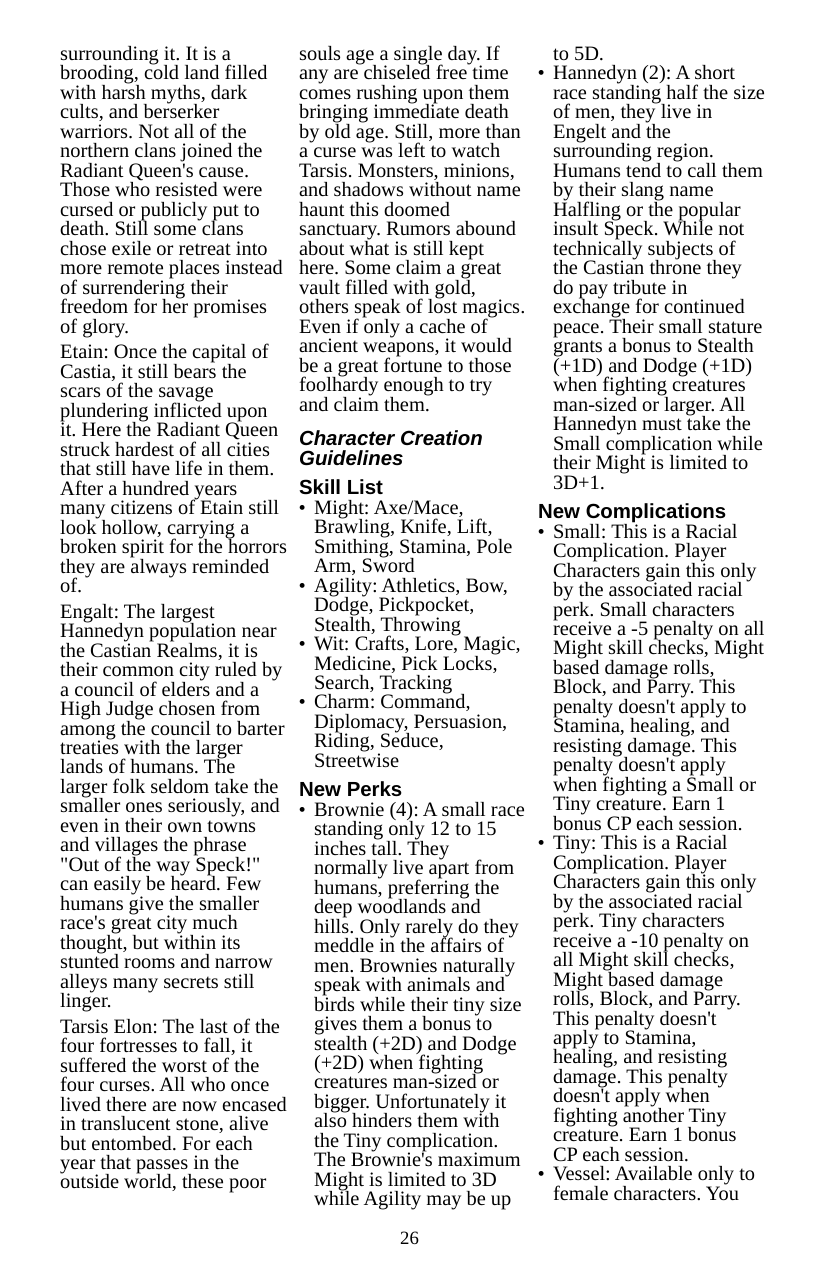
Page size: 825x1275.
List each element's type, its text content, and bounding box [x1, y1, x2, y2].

text Etain: Once the capital of Castia, it still bears the scars of the savage plundering inflicted upon it. Here the Radiant Queen struck hardest of all cities that still have life in them. After a hundred years many citizens of Etain still look hollow, carrying a broken spirit for the horrors they are always reminded of. [60, 343, 287, 596]
subtitle Character Creation Guidelines [299, 430, 526, 469]
list Vessel: Available only to female characters. You [538, 1165, 765, 1204]
list Small: This is a Racial Complication. Player Characters gain this only by the associated racial perk. Small characters receive a -5 penalty on all Might skill checks, Might based damage rolls, Block, and Parry. This penalty doesn't apply to Stamina, healing, and resisting damage. This penalty doesn't apply when fighting a Small or Tiny creature. Earn 1 bonus CP each session. [538, 522, 765, 834]
subtitle New Perks [299, 777, 526, 801]
list Tiny: This is a Racial Complication. Player Characters gain this only by the associated racial perk. Tiny characters receive a -10 penalty on all Might skill checks, Might based damage rolls, Block, and Parry. This penalty doesn't apply to Stamina, healing, and resisting damage. This penalty doesn't apply when fighting another Tiny creature. Earn 1 bonus CP each session. [538, 834, 765, 1165]
text Tarsis Elon: The last of the four fortresses to fall, it suffered the worst of the four curses. All who once lived there are now encased in translucent stone, alive but entombed. For each year that passes in the outside world, these poor [60, 1018, 287, 1193]
text souls age a single day. If any are chiseled free time comes rushing upon them bringing immediate death by old age. Still, more than a curse was left to watch Tarsis. Monsters, minions, and shadows without name haunt this doomed sanctuary. Rumors abound about what is still kept here. Some claim a great vault filled with gold, others speak of lost magics. Even if only a cache of ancient weapons, it would be a great fortune to those foolhardy enough to try and claim them. [299, 45, 526, 415]
list Agility: Athletics, Bow, Dodge, Pickpocket, Stealth, Throwing [299, 576, 526, 635]
list to 5D. [538, 45, 765, 64]
list Might: Axe/Mace, Brawling, Knife, Lift, Smithing, Stamina, Pole Arm, Sword [299, 498, 526, 576]
subtitle New Complications [538, 499, 765, 522]
list Wit: Crafts, Lore, Magic, Medicine, Pick Locks, Search, Tracking [299, 635, 526, 693]
list Brownie (4): A small race standing only 12 to 15 inches tall. They normally live apart from humans, preferring the deep woodlands and hills. Only rarely do they meddle in the affairs of men. Brownies naturally speak with animals and birds while their tiny size gives them a bonus to stealth (+2D) and Dodge (+2D) when fighting creatures man-sized or bigger. Unfortunately it also hinders them with the Tiny complication. The Brownie's maximum Might is limited to 3D while Agility may be up [299, 801, 526, 1210]
text surrounding it. It is a brooding, cold land filled with harsh myths, dark cults, and berserker warriors. Not all of the northern clans joined the Radiant Queen's cause. Those who resisted were cursed or publicly put to death. Still some clans chose exile or retreat into more remote places instead of surrendering their freedom for her promises of glory. [60, 45, 287, 337]
subtitle Skill List [299, 475, 526, 498]
text Engalt: The largest Hannedyn population near the Castian Realms, it is their common city ruled by a council of elders and a High Judge chosen from among the council to barter treaties with the larger lands of humans. The larger folk seldom take the smaller ones seriously, and even in their own towns and villages the phrase "Out of the way Speck!" can easily be heard. Few humans give the smaller race's great city much thought, but within its stunted rooms and narrow alleys many secrets still linger. [60, 602, 287, 1012]
list Hannedyn (2): A short race standing half the size of men, they live in Engelt and the surrounding region. Humans tend to call them by their slang name Halfling or the popular insult Speck. While not technically subjects of the Castian throne they do pay tribute in exchange for continued peace. Their small stature grants a bonus to Stealth (+1D) and Dodge (+1D) when fighting creatures man-sized or larger. All Hannedyn must take the Small complication while their Might is limited to 3D+1. [538, 64, 765, 493]
list Charm: Command, Diplomacy, Persuasion, Riding, Seduce, Streetwise [299, 693, 526, 771]
